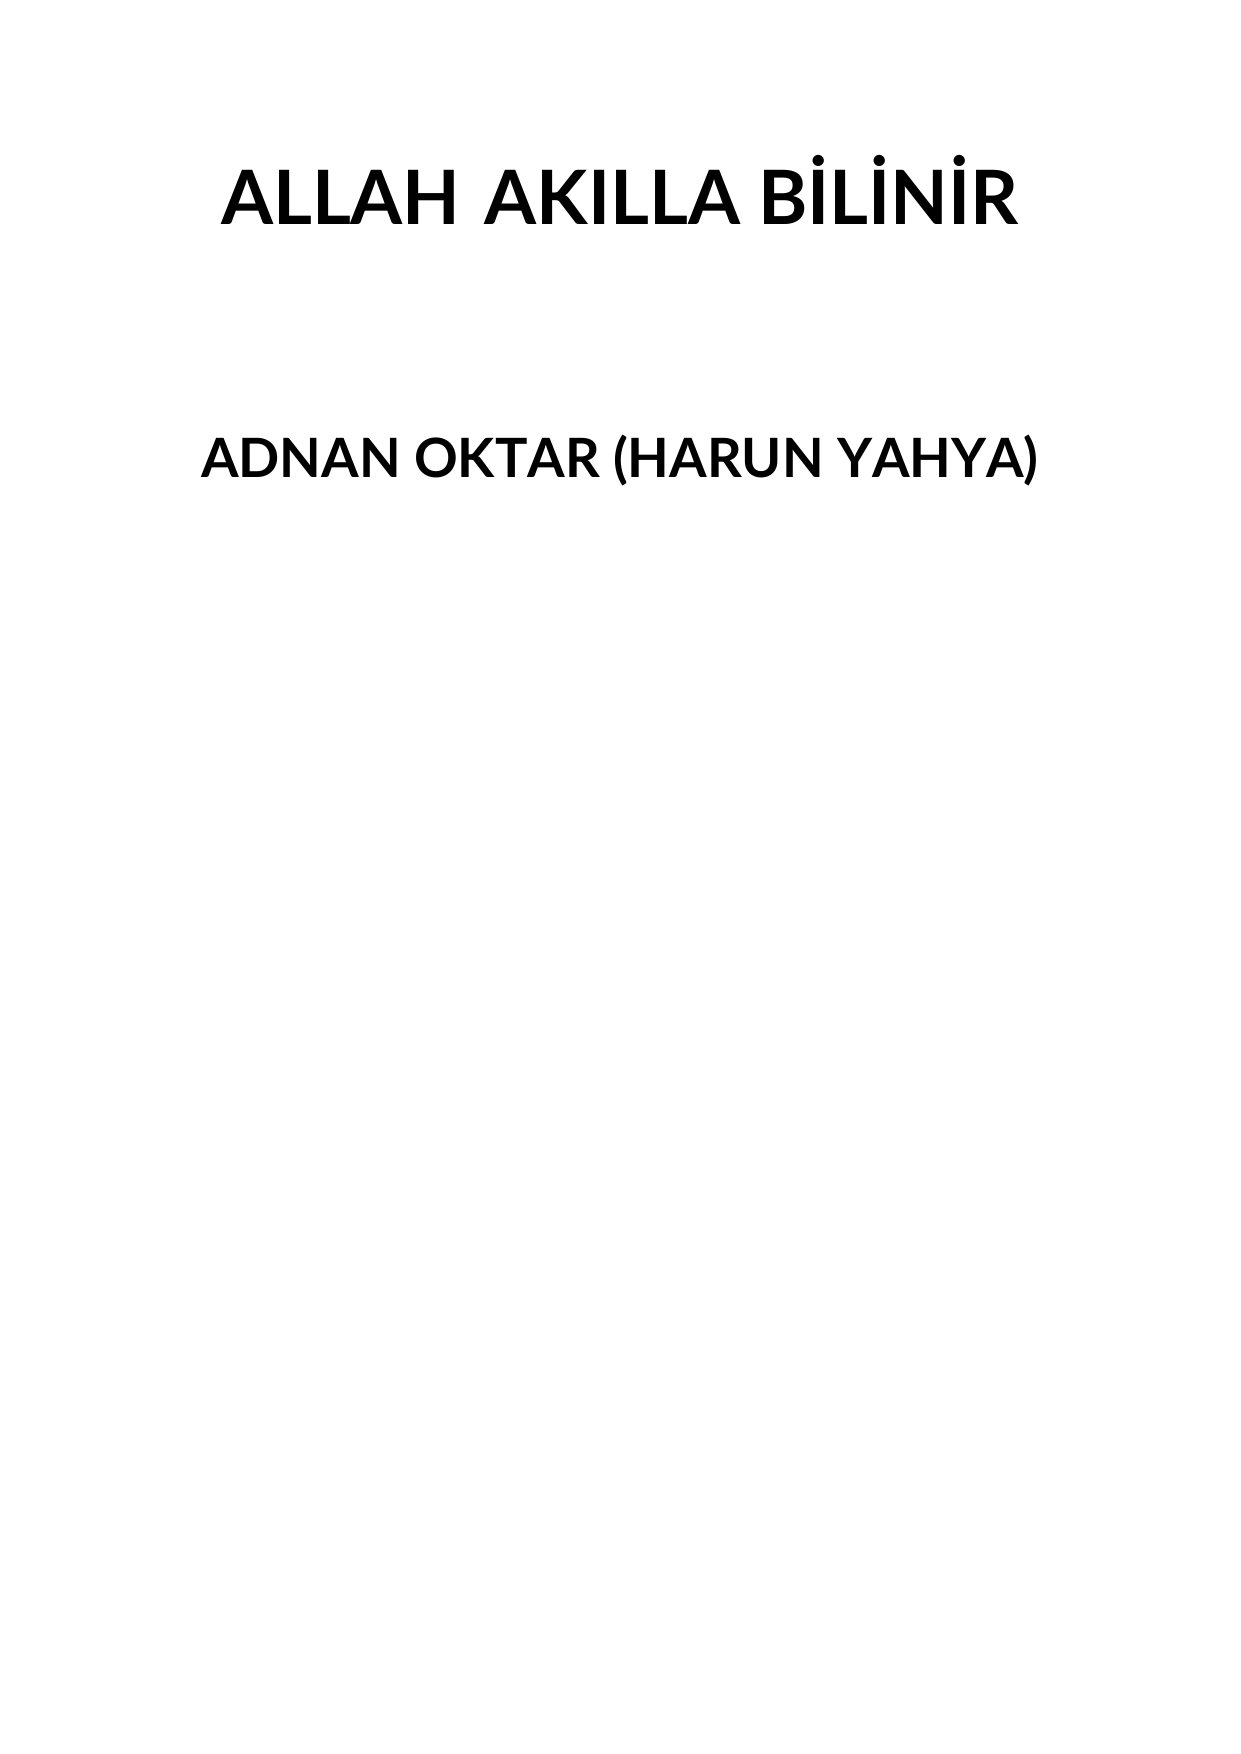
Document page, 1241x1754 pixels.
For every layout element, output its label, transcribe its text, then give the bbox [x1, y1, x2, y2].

text ADNAN OKTAR (HARUN YAHYA) [75, 424, 1165, 489]
subtitle ALLAH AKILLA BİLİNİR [75, 150, 1165, 240]
